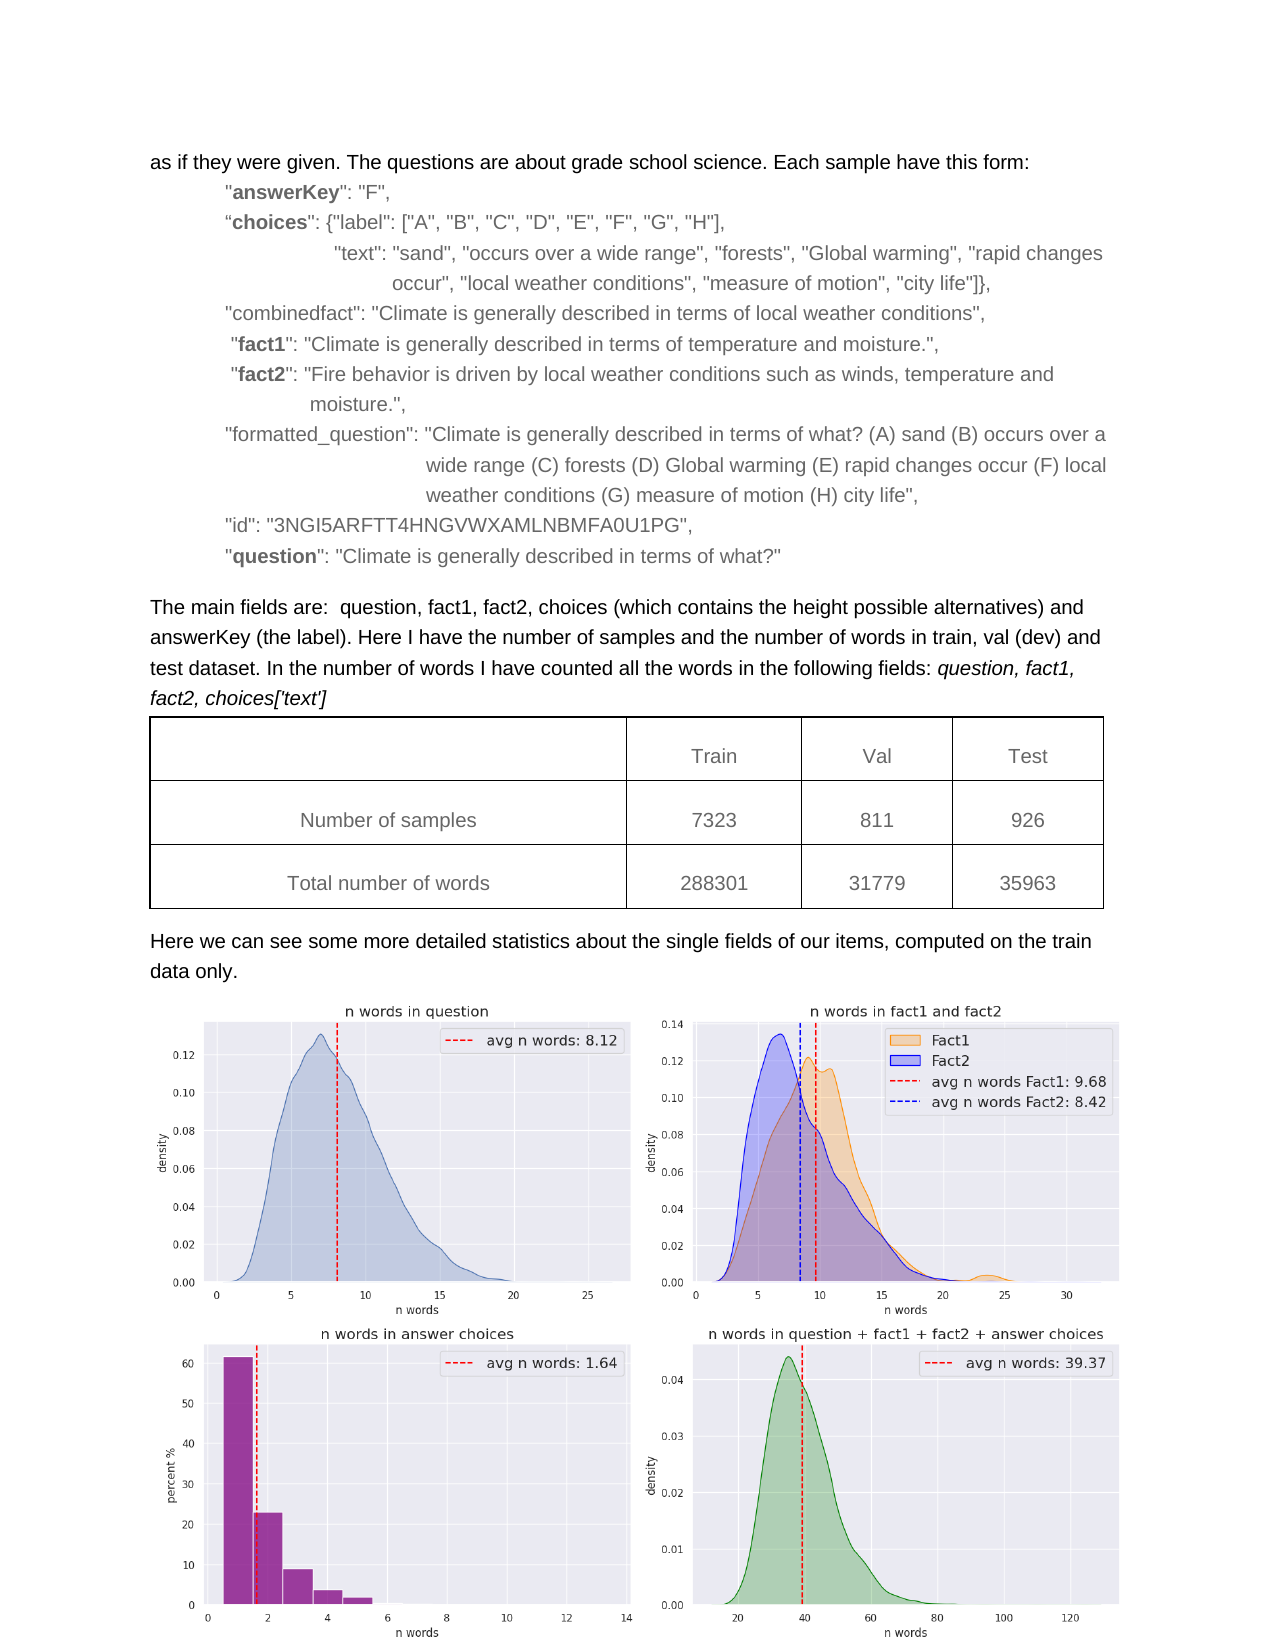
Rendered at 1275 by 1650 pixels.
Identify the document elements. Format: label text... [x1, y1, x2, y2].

table_header Val [802, 718, 952, 780]
table_cell Number of samples [151, 781, 626, 844]
table_cell 31779 [802, 845, 952, 908]
text The main fields are: question, fact1, fact2, choices (which contains the height possible alternatives) and answerKey (the label). Here I have the number of samples and the number of words in train, val (dev) and test dataset. In the number of words I have counted all the words in the following fields: question, fact1, fact2, choices['text'] [150, 595, 1125, 709]
table_header Test [953, 718, 1103, 780]
table_cell 811 [802, 781, 952, 844]
table_cell Total number of words [151, 845, 626, 908]
text as if they were given. The questions are about grade school science. Each sample have this form: "answerKey": "F", “choices": {"label": ["A", "B", "C", "D", "E", "F", "G", "H"], "text": "sand", "occurs over a wide range", "forests", "Global warming", "rapid changes occur", "local weather conditions", "measure of motion", "city life"]}, "combinedfact": "Climate is generally described in terms of local weather conditions", "fact1": "Climate is generally described in terms of temperature and moisture.", "fact2": "Fire behavior is driven by local weather conditions such as winds, temperature and moisture.", "formatted_question": "Climate is generally described in terms of what? (A) sand (B) occurs over a wide range (C) forests (D) Global warming (E) rapid changes occur (F) local weather conditions (G) measure of motion (H) city life", "id": "3NGI5ARFTT4HNGVWXAMLNBMFA0U1PG", "question": "Climate is generally described in terms of what?" [150, 150, 1125, 567]
table_cell 288301 [627, 845, 801, 908]
table_cell 35963 [953, 845, 1103, 908]
picture [150, 999, 1125, 1645]
table_header [151, 718, 626, 780]
table_header Train [627, 718, 801, 780]
table_cell 7323 [627, 781, 801, 844]
text Here we can see some more detailed statistics about the single fields of our items, computed on the train data only. [150, 929, 1125, 983]
table_cell 926 [953, 781, 1103, 844]
